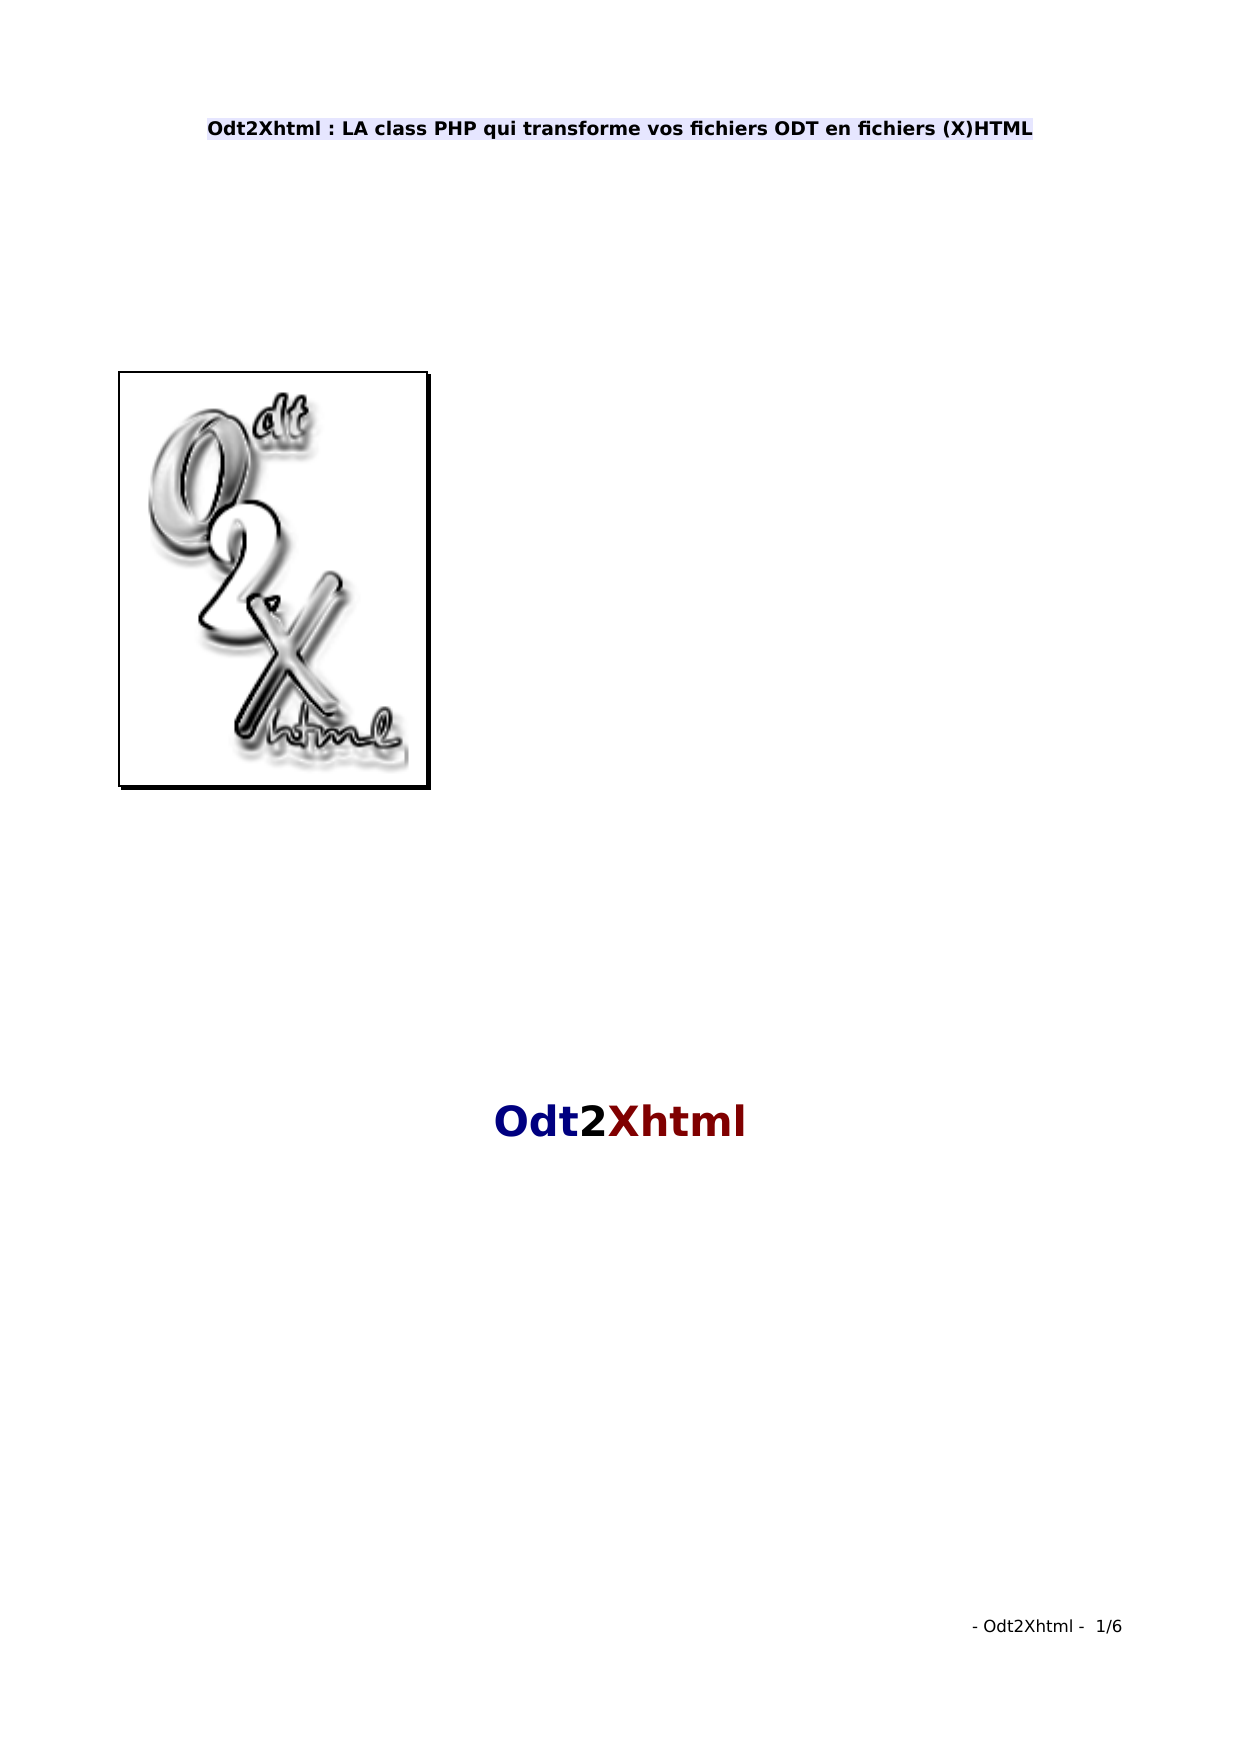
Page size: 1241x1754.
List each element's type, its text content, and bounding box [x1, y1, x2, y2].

subtitle Odt2Xhtml [118, 1097, 1122, 1146]
picture [123, 376, 423, 782]
